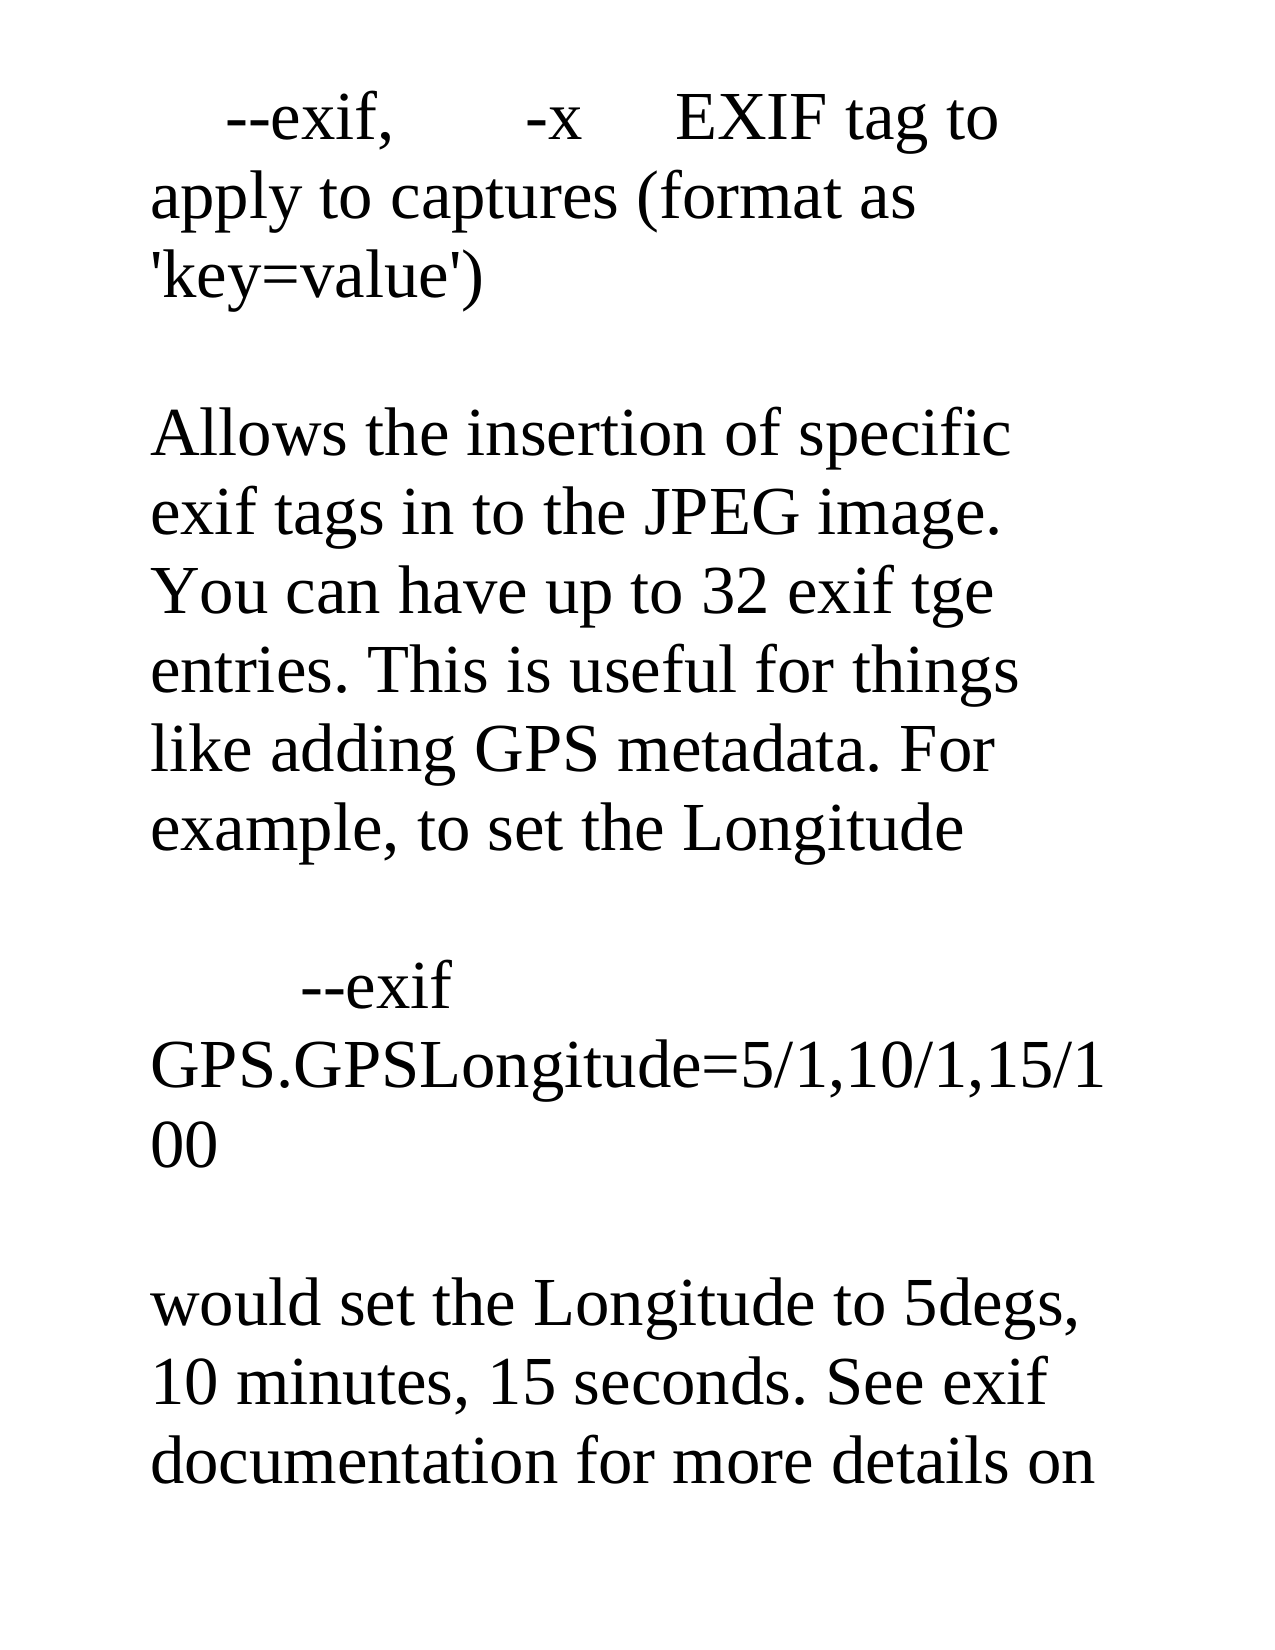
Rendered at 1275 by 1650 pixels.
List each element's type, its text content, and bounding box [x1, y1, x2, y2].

text --exif, -x EXIF tag to apply to captures (format as 'key=value') [150, 75, 1125, 312]
text --exif GPS.GPSLongitude=5/1,10/1,15/100 [150, 945, 1125, 1182]
text would set the Longitude to 5degs, 10 minutes, 15 seconds. See exif documentation for more details on [150, 1261, 1125, 1498]
text Allows the insertion of specific exif tags in to the JPEG image. You can have up to 32 exif tge entries. This is useful for things like adding GPS metadata. For example, to set the Longitude [150, 391, 1125, 866]
